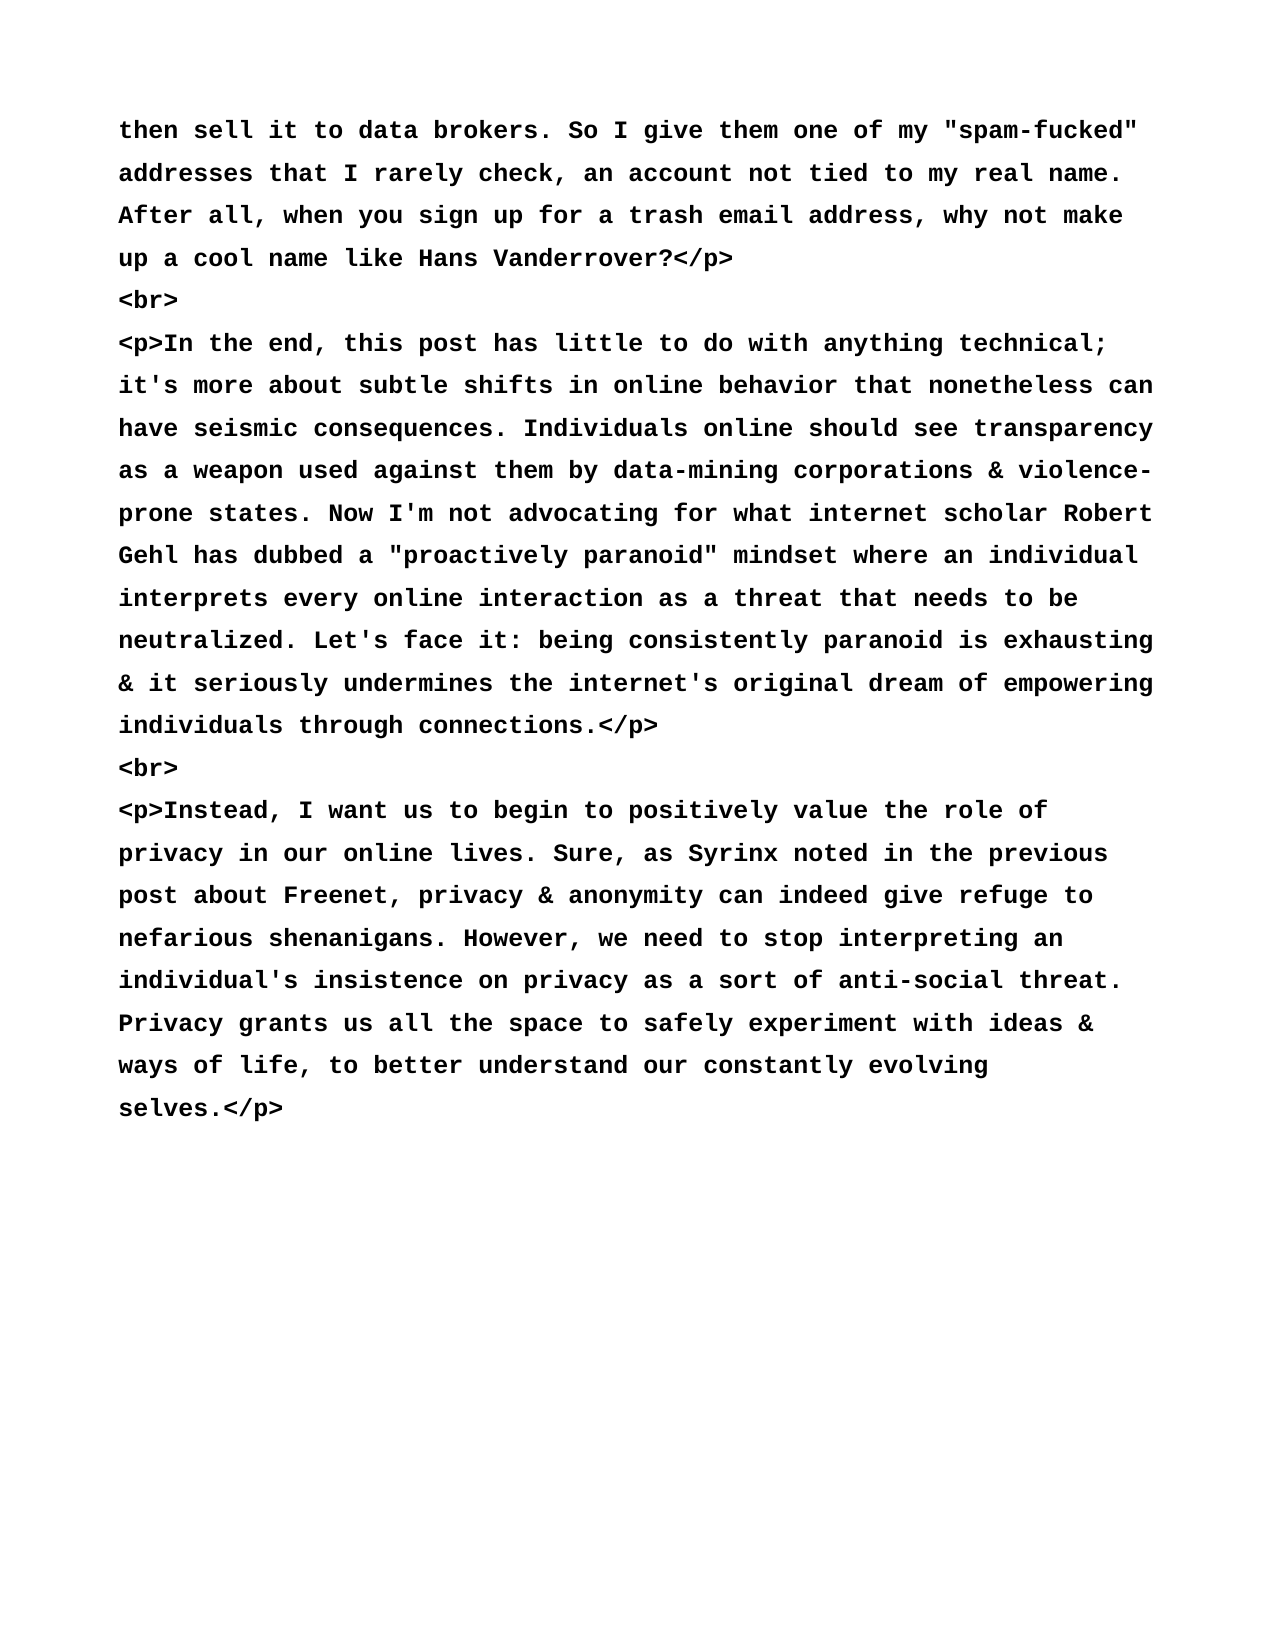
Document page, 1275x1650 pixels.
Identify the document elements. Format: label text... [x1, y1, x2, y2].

text <br> [118, 756, 1157, 784]
text <p>Instead, I want us to begin to positively value the role of privacy in our online lives. Sure, as Syrinx noted in the previous post about Freenet, privacy & anonymity can indeed give refuge to nefarious shenanigans. However, we need to stop interpreting an individual's insistence on privacy as a sort of anti-social threat. Privacy grants us all the space to safely experiment with ideas & ways of life, to better understand our constantly evolving selves.</p> [118, 798, 1157, 1124]
text then sell it to data brokers. So I give them one of my "spam-fucked" addresses that I rarely check, an account not tied to my real name. After all, when you sign up for a trash email address, why not make up a cool name like Hans Vanderrover?</p> [118, 118, 1157, 274]
text <p>In the end, this post has little to do with anything technical; it's more about subtle shifts in online behavior that nonetheless can have seismic consequences. Individuals online should see transparency as a weapon used against them by data-mining corporations & violence-prone states. Now I'm not advocating for what internet scholar Robert Gehl has dubbed a "proactively paranoid" mindset where an individual interprets every online interaction as a threat that needs to be neutralized. Let's face it: being consistently paranoid is exhausting & it seriously undermines the internet's original dream of empowering individuals through connections.</p> [118, 331, 1157, 741]
text <br> [118, 288, 1157, 316]
